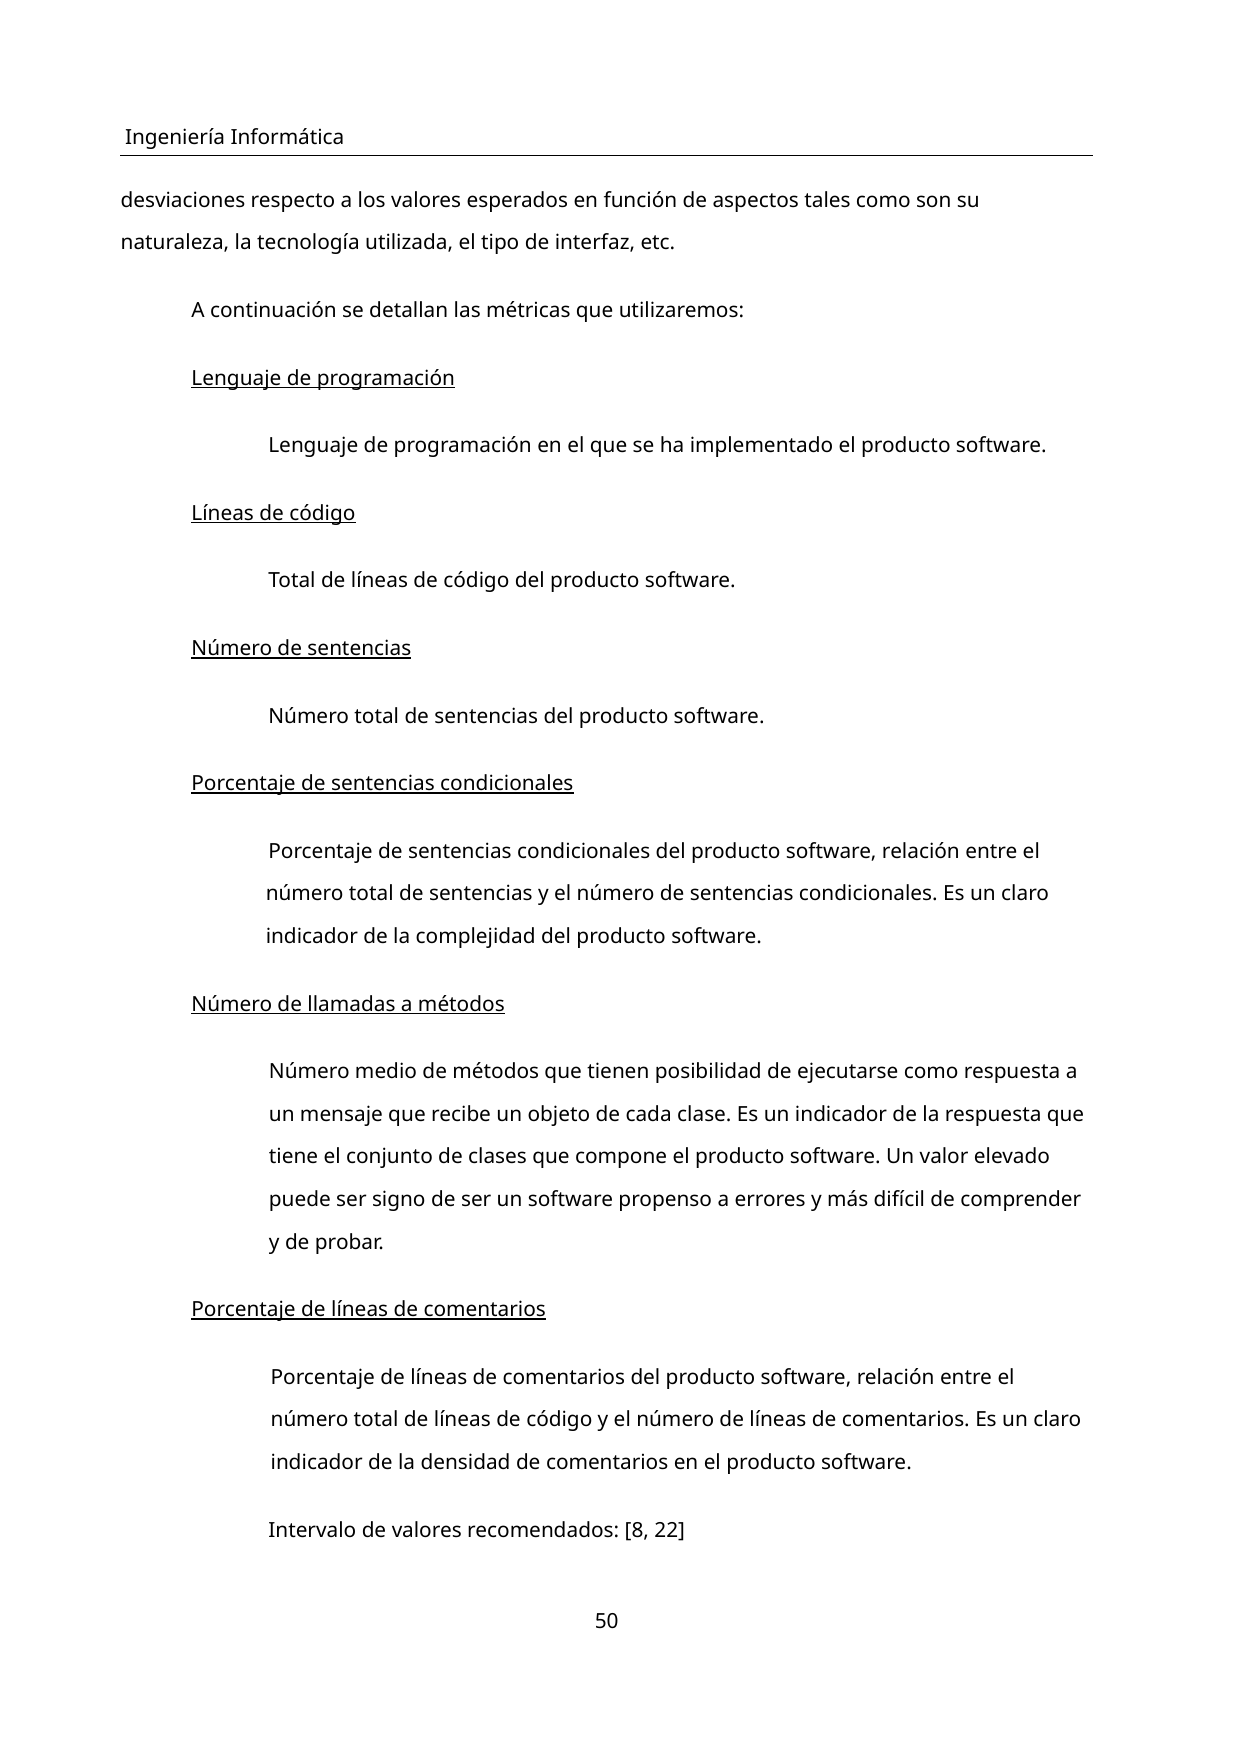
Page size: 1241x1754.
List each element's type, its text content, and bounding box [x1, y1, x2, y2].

text Número de llamadas a métodos [120, 989, 1093, 1017]
text Lenguaje de programación en el que se ha implementado el producto software. [266, 430, 1093, 459]
text Intervalo de valores recomendados: [8, 22] [120, 1515, 1093, 1543]
text Porcentaje de sentencias condicionales [120, 768, 1093, 797]
text Total de líneas de código del producto software. [120, 566, 1093, 594]
text Porcentaje de sentencias condicionales del producto software, relación entre el número total de sentencias y el número de sentencias condicionales. Es un claro indicador de la complejidad del producto software. [266, 836, 1093, 949]
text Porcentaje de líneas de comentarios del producto software, relación entre el número total de líneas de código y el número de líneas de comentarios. Es un claro indicador de la densidad de comentarios en el producto software. [270, 1362, 1093, 1476]
text Líneas de código [120, 498, 1093, 526]
text Lenguaje de programación [120, 363, 1093, 391]
text Porcentaje de líneas de comentarios [120, 1294, 1093, 1323]
text A continuación se detallan las métricas que utilizaremos: [120, 295, 1093, 323]
text Número total de sentencias del producto software. [120, 701, 1093, 729]
text Número de sentencias [120, 633, 1093, 662]
text Número medio de métodos que tienen posibilidad de ejecutarse como respuesta a un mensaje que recibe un objeto de cada clase. Es un indicador de la respuesta que tiene el conjunto de clases que compone el producto software. Un valor elevado puede ser signo de ser un software propenso a errores y más difícil de comprender y de probar. [267, 1056, 1093, 1255]
text desviaciones respecto a los valores esperados en función de aspectos tales como son su naturaleza, la tecnología utilizada, el tipo de interfaz, etc. [120, 185, 1093, 256]
